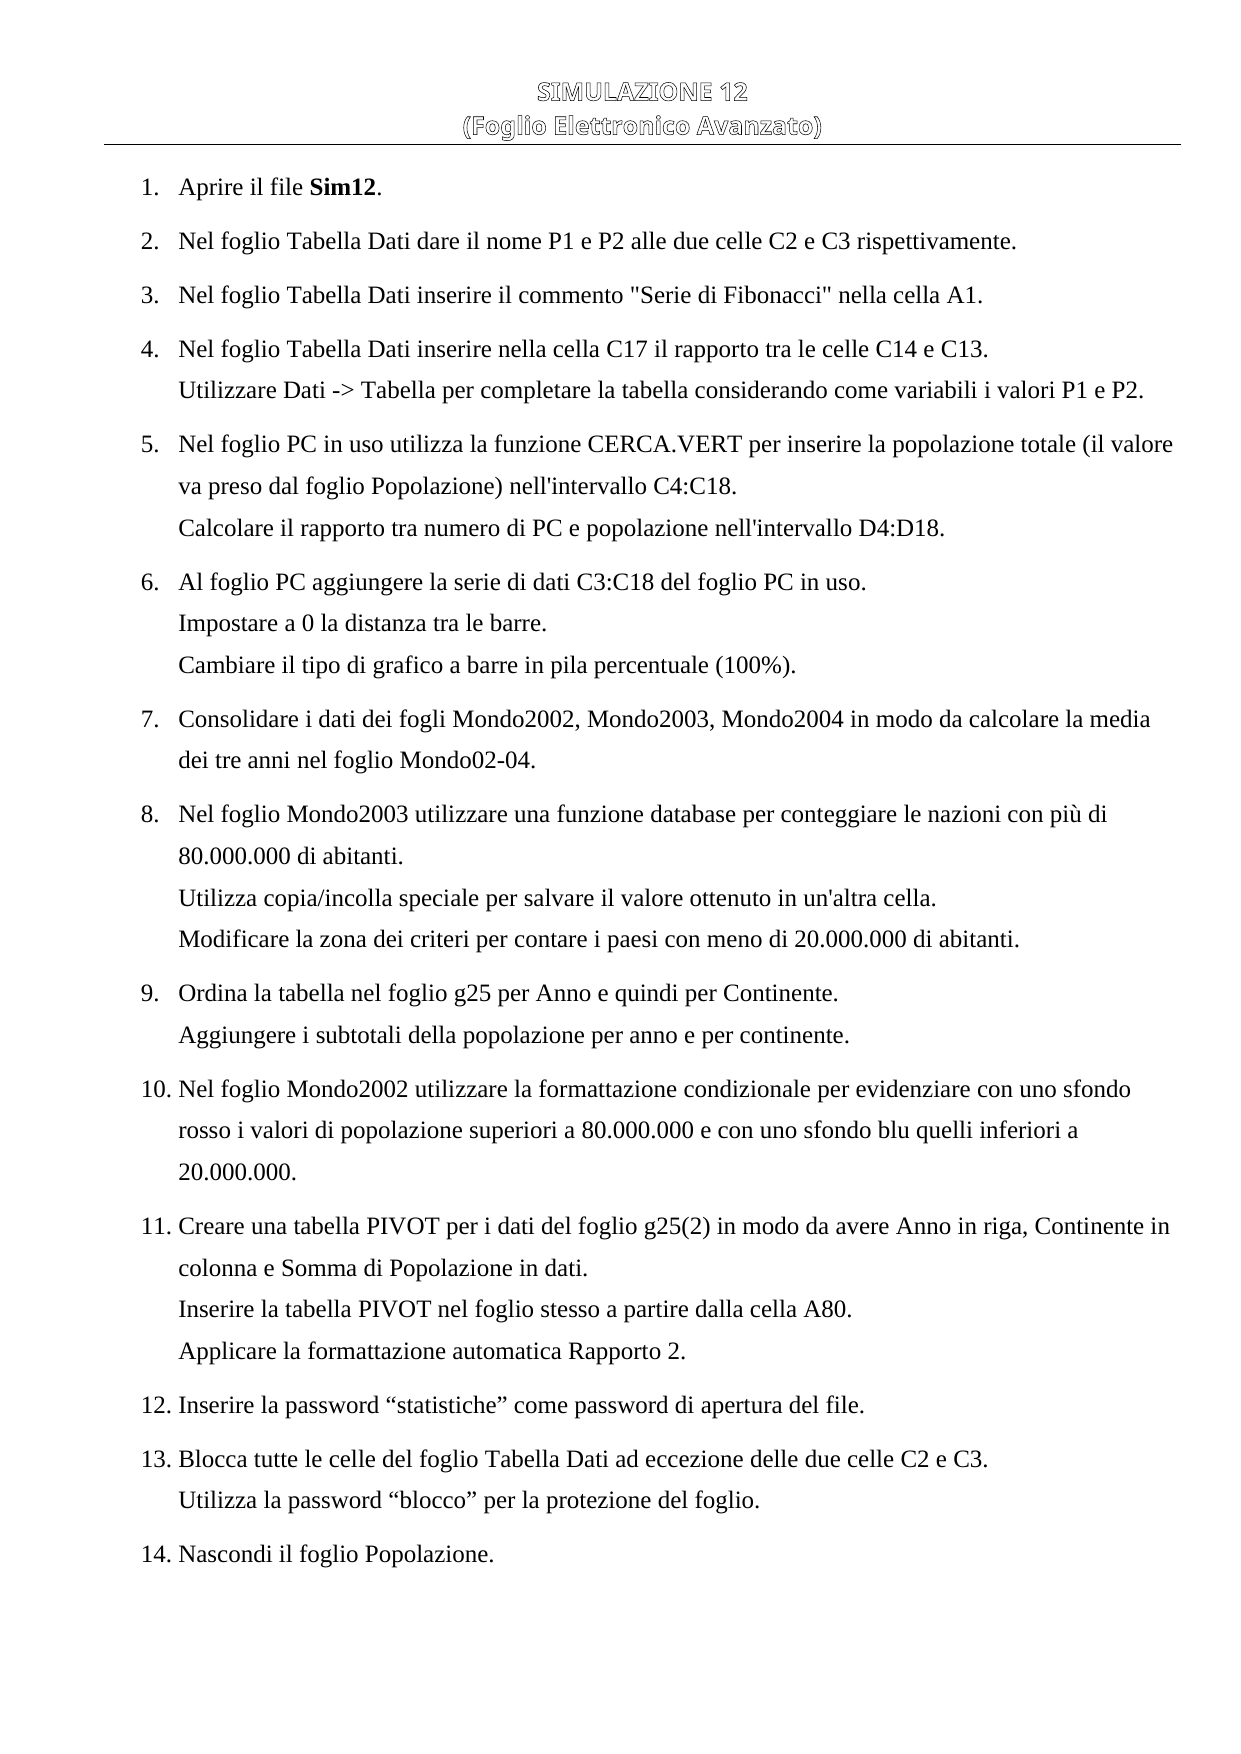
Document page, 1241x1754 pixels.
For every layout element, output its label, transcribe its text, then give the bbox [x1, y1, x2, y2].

list Consolidare i dati dei fogli Mondo2002, Mondo2003, Mondo2004 in modo da calcolare la media dei tre anni nel foglio Mondo02-04. [141, 705, 1181, 774]
list Inserire la password “statistiche” come password di apertura del file. [141, 1391, 1181, 1418]
list Nascondi il foglio Popolazione. [141, 1541, 1181, 1568]
list Creare una tabella PIVOT per i dati del foglio g25(2) in modo da avere Anno in riga, Continente in colonna e Somma di Popolazione in dati. Inserire la tabella PIVOT nel foglio stesso a partire dalla cella A80. Applicare la formattazione automatica Rapporto 2. [141, 1212, 1181, 1364]
list Blocca tutte le celle del foglio Tabella Dati ad eccezione delle due celle C2 e C3. Utilizza la password “blocco” per la protezione del foglio. [141, 1445, 1181, 1514]
list Nel foglio Tabella Dati inserire nella cella C17 il rapporto tra le celle C14 e C13. Utilizzare Dati -> Tabella per completare la tabella considerando come variabili i valori P1 e P2. [141, 335, 1181, 404]
list Ordina la tabella nel foglio g25 per Anno e quindi per Continente. Aggiungere i subtotali della popolazione per anno e per continente. [141, 979, 1181, 1048]
list Nel foglio Tabella Dati inserire il commento "Serie di Fibonacci" nella cella A1. [141, 281, 1181, 308]
list Nel foglio Mondo2003 utilizzare una funzione database per conteggiare le nazioni con più di 80.000.000 di abitanti. Utilizza copia/incolla speciale per salvare il valore ottenuto in un'altra cella. Modificare la zona dei criteri per contare i paesi con meno di 20.000.000 di abitanti. [141, 801, 1181, 953]
list Al foglio PC aggiungere la serie di dati C3:C18 del foglio PC in uso. Impostare a 0 la distanza tra le barre. Cambiare il tipo di grafico a barre in pila percentuale (100%). [141, 568, 1181, 678]
list Nel foglio PC in uso utilizza la funzione CERCA.VERT per inserire la popolazione totale (il valore va preso dal foglio Popolazione) nell'intervallo C4:C18. Calcolare il rapporto tra numero di PC e popolazione nell'intervallo D4:D18. [141, 431, 1181, 541]
list Aprire il file Sim12. [141, 173, 1181, 200]
list Nel foglio Tabella Dati dare il nome P1 e P2 alle due celle C2 e C3 rispettivamente. [141, 227, 1181, 254]
list Nel foglio Mondo2002 utilizzare la formattazione condizionale per evidenziare con uno sfondo rosso i valori di popolazione superiori a 80.000.000 e con uno sfondo blu quelli inferiori a 20.000.000. [141, 1075, 1181, 1186]
